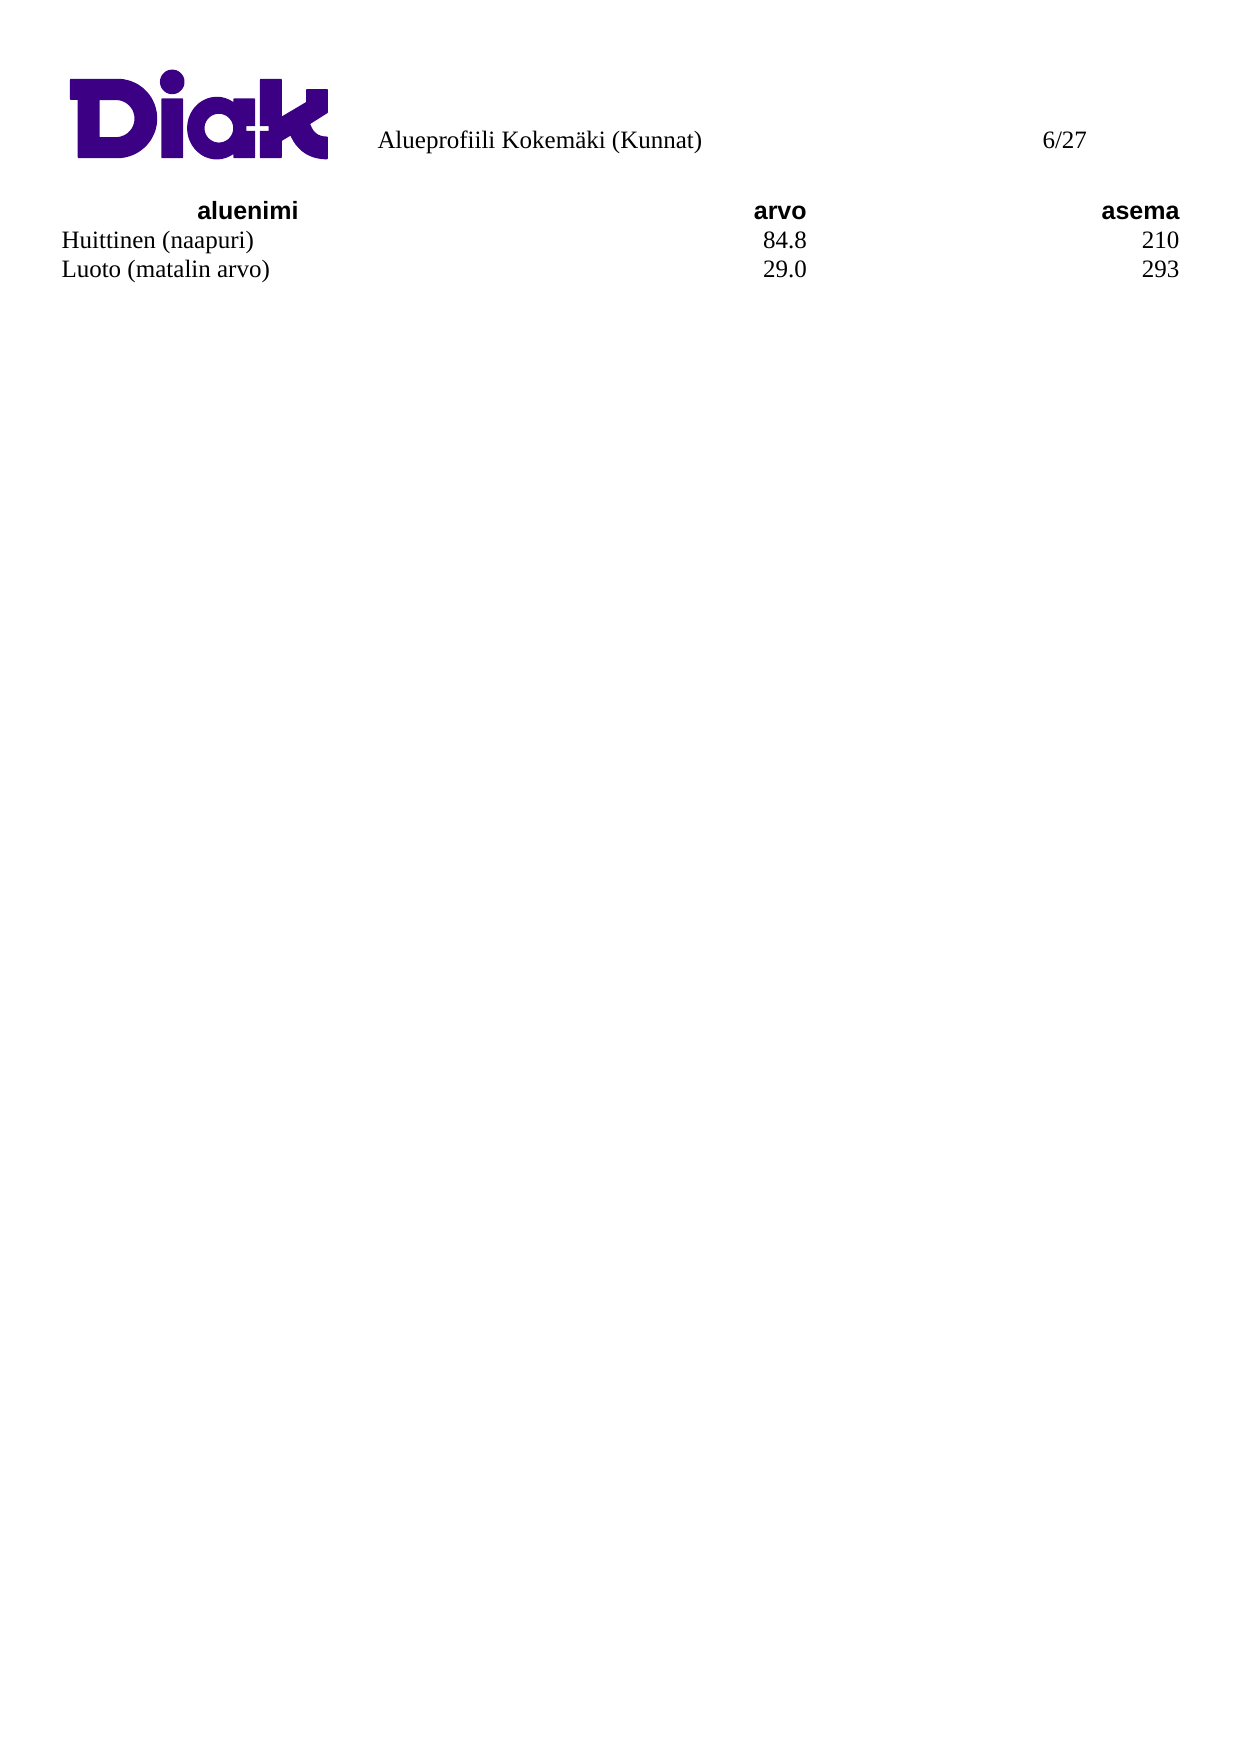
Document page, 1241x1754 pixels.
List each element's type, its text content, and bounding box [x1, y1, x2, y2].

table_cell 29.0 [434, 254, 806, 282]
table_header arvo [434, 196, 806, 225]
table_cell 210 [806, 225, 1179, 254]
table_cell 293 [806, 254, 1179, 282]
table_header asema [806, 196, 1179, 225]
table_cell Huittinen (naapuri) [61, 225, 434, 254]
table_cell Luoto (matalin arvo) [61, 254, 434, 282]
table_cell 84.8 [434, 225, 806, 254]
table_header aluenimi [61, 196, 434, 225]
